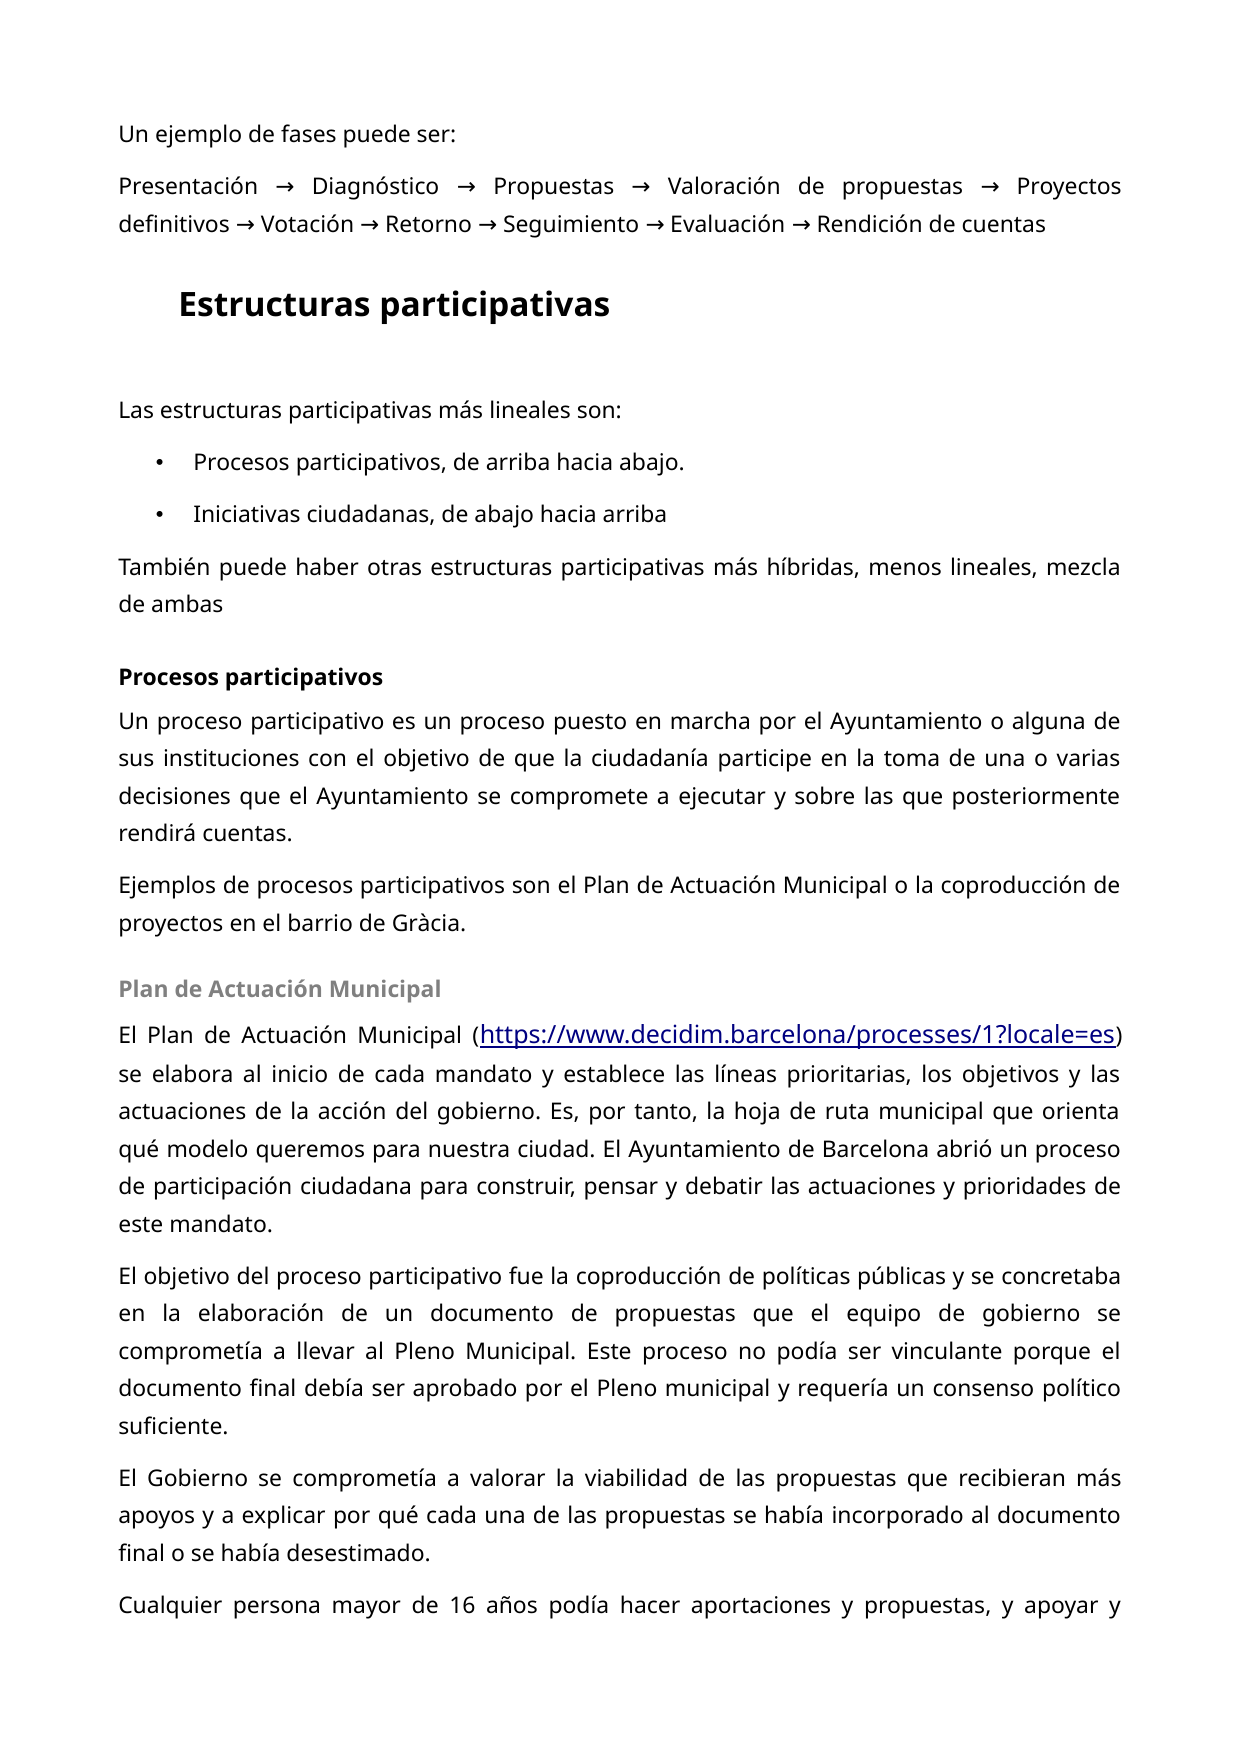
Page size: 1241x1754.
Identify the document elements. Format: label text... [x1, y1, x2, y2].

subtitle Procesos participativos [118, 661, 1122, 692]
text Presentación → Diagnóstico → Propuestas → Valoración de propuestas → Proyectos definitivos → Votación → Retorno → Seguimiento → Evaluación → Rendición de cuentas [118, 170, 1122, 239]
list Procesos participativos, de arriba hacia abajo. [156, 446, 1122, 478]
text Un ejemplo de fases puede ser: [118, 118, 1122, 149]
text El objetivo del proceso participativo fue la coproducción de políticas públicas y se concretaba en la elaboración de un documento de propuestas que el equipo de gobierno se comprometía a llevar al Pleno Municipal. Este proceso no podía ser vinculante porque el documento final debía ser aprobado por el Pleno municipal y requería un consenso político suficiente. [118, 1259, 1122, 1441]
list Iniciativas ciudadanas, de abajo hacia arriba [156, 498, 1122, 530]
text Las estructuras participativas más lineales son: [118, 394, 1122, 426]
text El Plan de Actuación Municipal (https://www.decidim.barcelona/processes/1?locale=es) se elabora al inicio de cada mandato y establece las líneas prioritarias, los objetivos y las actuaciones de la acción del gobierno. Es, por tanto, la hoja de ruta municipal que orienta qué modelo queremos para nuestra ciudad. El Ayuntamiento de Barcelona abrió un proceso de participación ciudadana para construir, pensar y debatir las actuaciones y prioridades de este mandato. [118, 1017, 1122, 1239]
text También puede haber otras estructuras participativas más híbridas, menos lineales, mezcla de ambas [118, 551, 1122, 619]
text Cualquier persona mayor de 16 años podía hacer aportaciones y propuestas, y apoyar y [118, 1589, 1122, 1620]
subtitle Estructuras participativas [118, 281, 1122, 326]
text Ejemplos de procesos participativos son el Plan de Actuación Municipal o la coproducción de proyectos en el barrio de Gràcia. [118, 869, 1122, 938]
text El Gobierno se comprometía a valorar la viabilidad de las propuestas que recibieran más apoyos y a explicar por qué cada una de las propuestas se había incorporado al documento final o se había desestimado. [118, 1462, 1122, 1568]
text Un proceso participativo es un proceso puesto en marcha por el Ayuntamiento o alguna de sus instituciones con el objetivo de que la ciudadanía participe en la toma de una o varias decisiones que el Ayuntamiento se compromete a ejecutar y sobre las que posteriormente rendirá cuentas. [118, 705, 1122, 848]
subtitle Plan de Actuación Municipal [118, 973, 1122, 1005]
